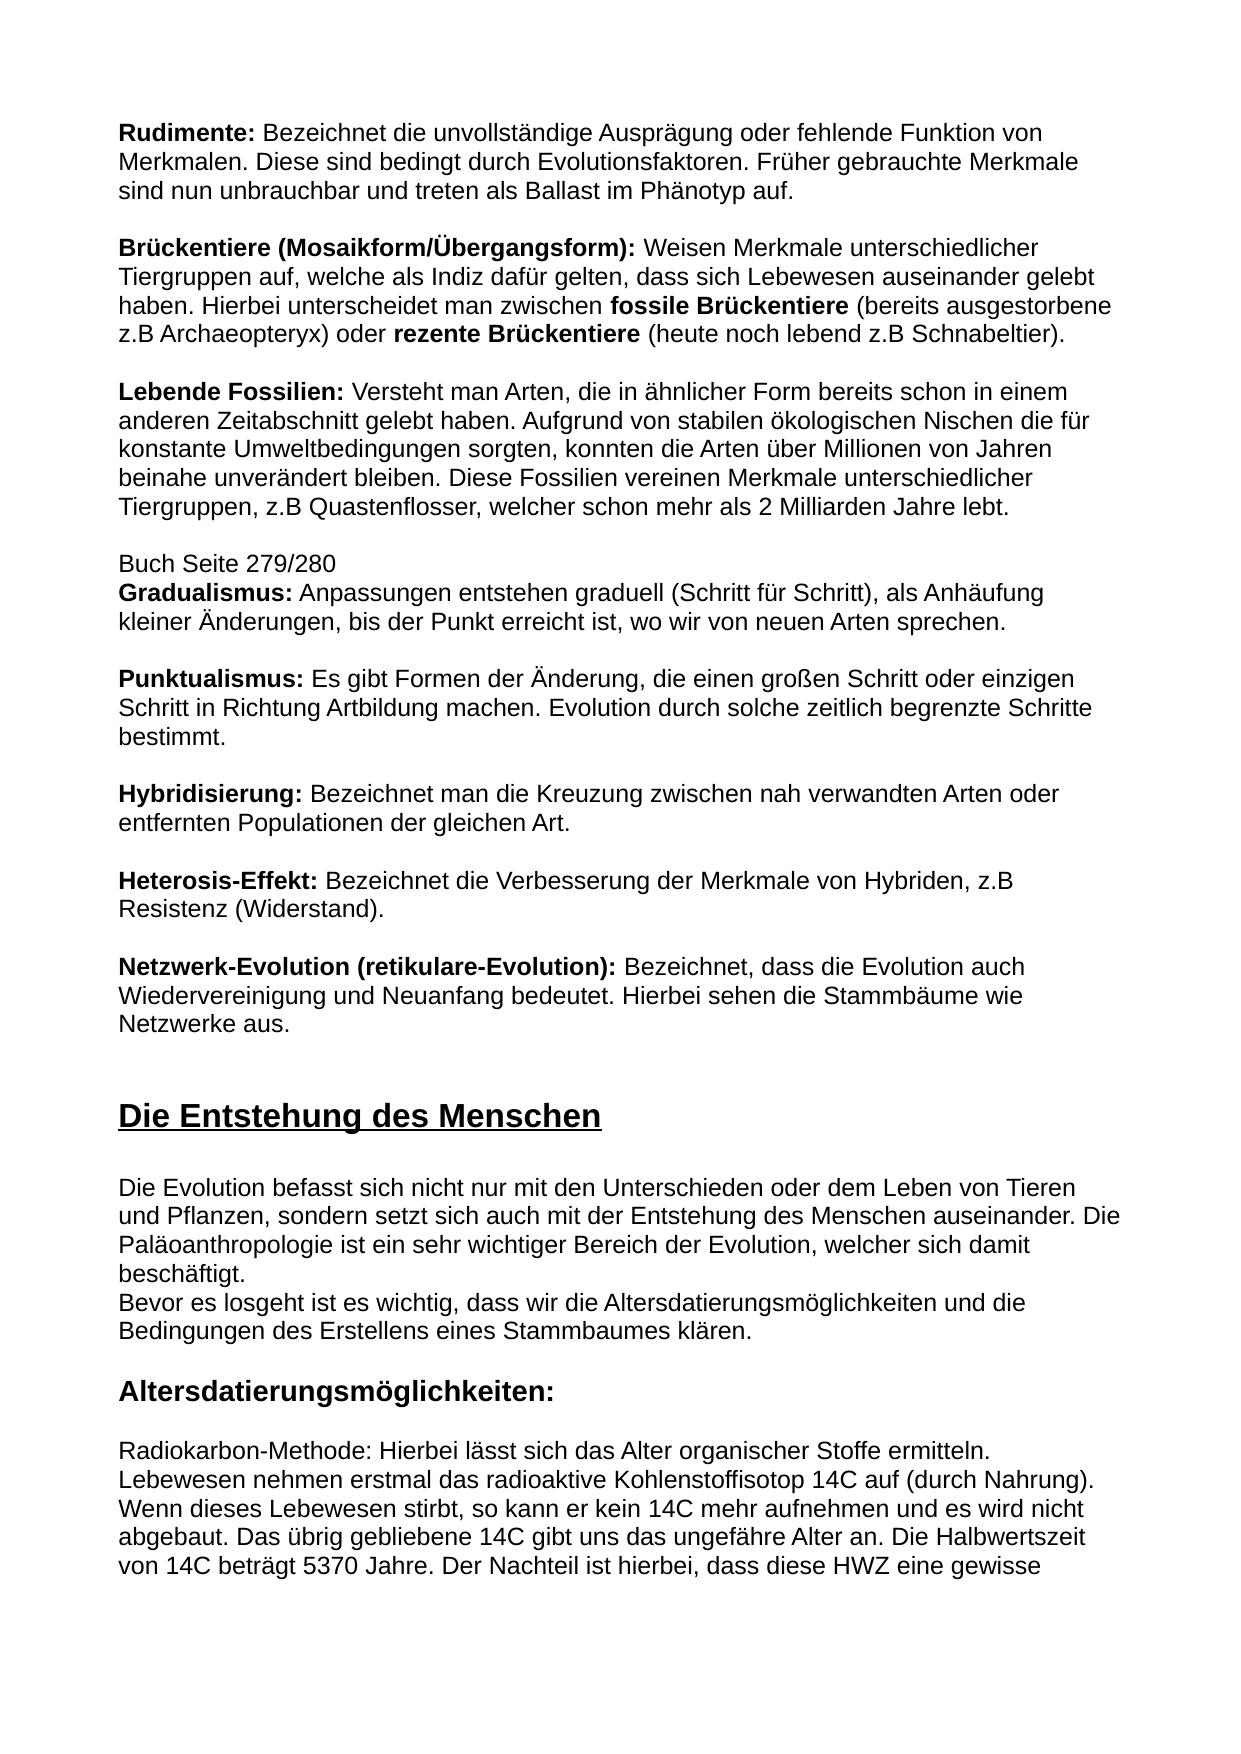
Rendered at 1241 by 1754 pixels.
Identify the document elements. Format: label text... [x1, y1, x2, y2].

text Punktualismus: Es gibt Formen der Änderung, die einen großen Schritt oder einzigen Schritt in Richtung Artbildung machen. Evolution durch solche zeitlich begrenzte Schritte bestimmt. [118, 664, 1122, 751]
text Radiokarbon-Methode: Hierbei lässt sich das Alter organischer Stoffe ermitteln. Lebewesen nehmen erstmal das radioaktive Kohlenstoffisotop 14C auf (durch Nahrung). Wenn dieses Lebewesen stirbt, so kann er kein 14C mehr aufnehmen und es wird nicht abgebaut. Das übrig gebliebene 14C gibt uns das ungefähre Alter an. Die Halbwertszeit von 14C beträgt 5370 Jahre. Der Nachteil ist hierbei, dass diese HWZ eine gewisse [118, 1436, 1122, 1580]
text Die Evolution befasst sich nicht nur mit den Unterschieden oder dem Leben von Tieren und Pflanzen, sondern setzt sich auch mit der Entstehung des Menschen auseinander. Die Paläoanthropologie ist ein sehr wichtiger Bereich der Evolution, welcher sich damit beschäftigt. [118, 1172, 1122, 1287]
text Buch Seite 279/280 [118, 549, 1122, 578]
text Brückentiere (Mosaikform/Übergangsform): Weisen Merkmale unterschiedlicher Tiergruppen auf, welche als Indiz dafür gelten, dass sich Lebewesen auseinander gelebt haben. Hierbei unterscheidet man zwischen fossile Brückentiere (bereits ausgestorbene z.B Archaeopteryx) oder rezente Brückentiere (heute noch lebend z.B Schnabeltier). [118, 233, 1122, 348]
text Rudimente: Bezeichnet die unvollständige Ausprägung oder fehlende Funktion von Merkmalen. Diese sind bedingt durch Evolutionsfaktoren. Früher gebrauchte Merkmale sind nun unbrauchbar und treten als Ballast im Phänotyp auf. [118, 118, 1122, 204]
text Altersdatierungsmöglichkeiten: [118, 1374, 1122, 1407]
text Gradualismus: Anpassungen entstehen graduell (Schritt für Schritt), als Anhäufung kleiner Änderungen, bis der Punkt erreicht ist, wo wir von neuen Arten sprechen. [118, 578, 1122, 636]
text Heterosis-Effekt: Bezeichnet die Verbesserung der Merkmale von Hybriden, z.B Resistenz (Widerstand). [118, 866, 1122, 923]
text Lebende Fossilien: Versteht man Arten, die in ähnlicher Form bereits schon in einem anderen Zeitabschnitt gelebt haben. Aufgrund von stabilen ökologischen Nischen die für konstante Umweltbedingungen sorgten, konnten die Arten über Millionen von Jahren beinahe unverändert bleiben. Diese Fossilien vereinen Merkmale unterschiedlicher Tiergruppen, z.B Quastenflosser, welcher schon mehr als 2 Milliarden Jahre lebt. [118, 377, 1122, 521]
text Hybridisierung: Bezeichnet man die Kreuzung zwischen nah verwandten Arten oder entfernten Populationen der gleichen Art. [118, 779, 1122, 837]
text Die Entstehung des Menschen [118, 1096, 1122, 1134]
text Netzwerk-Evolution (retikulare-Evolution): Bezeichnet, dass die Evolution auch Wiedervereinigung und Neuanfang bedeutet. Hierbei sehen die Stammbäume wie Netzwerke aus. [118, 952, 1122, 1038]
text Bevor es losgeht ist es wichtig, dass wir die Altersdatierungsmöglichkeiten und die Bedingungen des Erstellens eines Stammbaumes klären. [118, 1287, 1122, 1345]
